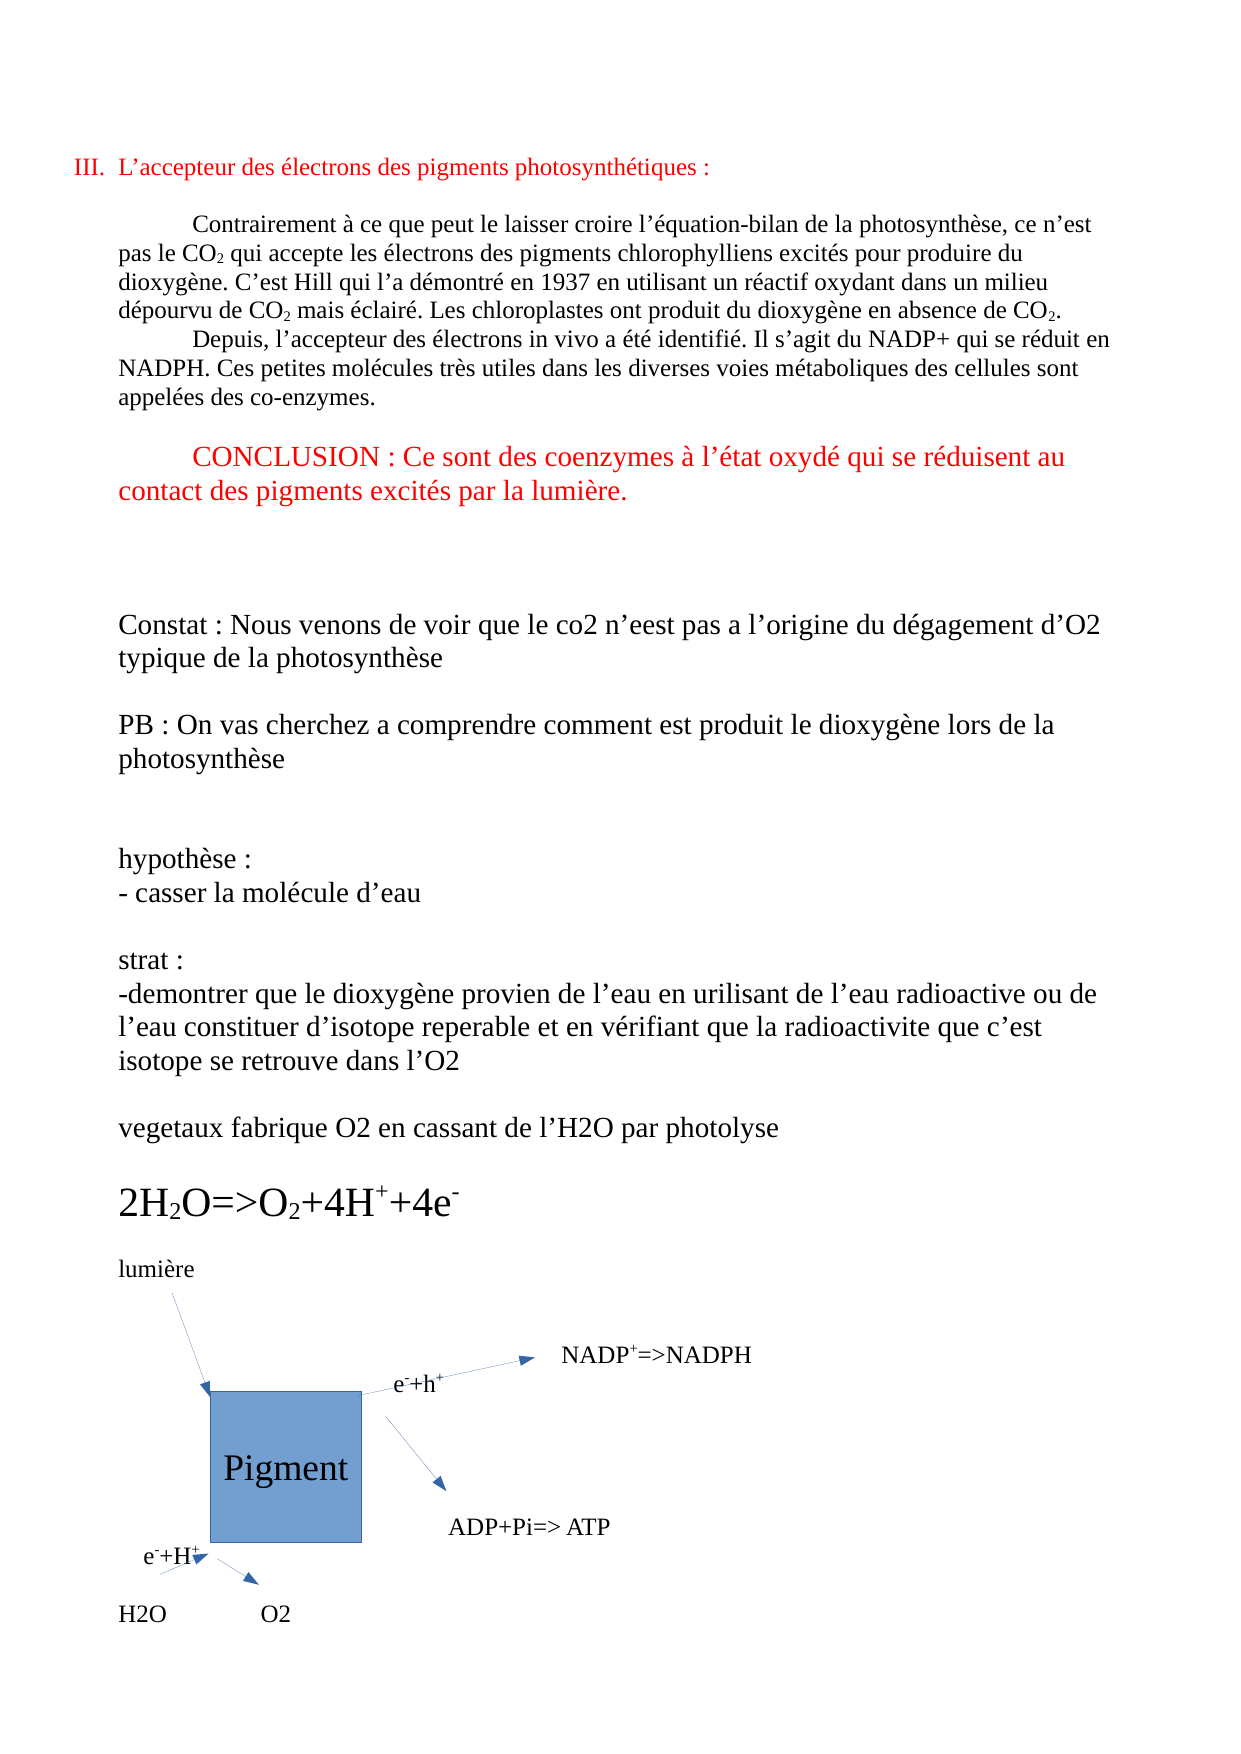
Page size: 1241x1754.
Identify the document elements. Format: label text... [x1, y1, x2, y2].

list CONCLUSION : Ce sont des coenzymes à l’état oxydé qui se réduisent au contact des pigments excités par la lumière. [118, 439, 1122, 506]
list H2O O2 [118, 1599, 1122, 1627]
list L’accepteur des électrons des pigments photosynthétiques : [74, 152, 1122, 180]
list lumière [118, 1254, 1122, 1282]
list 2H2O=>O2+4H++4e- [118, 1177, 1122, 1225]
list e-+h+ [362, 1369, 1122, 1397]
list Depuis, l’accepteur des électrons in vivo a été identifié. Il s’agit du NADP+ qui se réduit en NADPH. Ces petites molécules très utiles dans les diverses voies métaboliques des cellules sont appelées des co-enzymes. [118, 324, 1122, 410]
list PB : On vas cherchez a comprendre comment est produit le dioxygène lors de la photosynthèse [118, 707, 1122, 774]
list vegetaux fabrique O2 en cassant de l’H2O par photolyse [118, 1110, 1122, 1143]
list Contrairement à ce que peut le laisser croire l’équation-bilan de la photosynthèse, ce n’est pas le CO2 qui accepte les électrons des pigments chlorophylliens excités pour produire du dioxygène. C’est Hill qui l’a démontré en 1937 en utilisant un réactif oxydant dans un milieu dépourvu de CO2 mais éclairé. Les chloroplastes ont produit du dioxygène en absence de CO2. [118, 209, 1122, 324]
list Constat : Nous venons de voir que le co2 n’eest pas a l’origine du dégagement d’O2 typique de la photosynthèse [118, 607, 1122, 674]
list [118, 1512, 210, 1541]
list e-+h+ [201, 1369, 476, 1394]
list NADP+=>NADPH [190, 1340, 1122, 1369]
list hypothèse : [118, 842, 1122, 875]
list -demontrer que le dioxygène provien de l’eau en urilisant de l’eau radioactive ou de l’eau constituer d’isotope reperable et en vérifiant que la radioactivite que c’est isotope se retrouve dans l’O2 [118, 976, 1122, 1076]
list ADP+Pi=> ATP [362, 1512, 1122, 1541]
list e-+h+ [118, 1369, 209, 1397]
list strat : [118, 942, 1122, 976]
list e-+H+ [118, 1541, 1122, 1570]
list - casser la molécule d’eau [118, 875, 1122, 909]
list [118, 1340, 199, 1369]
